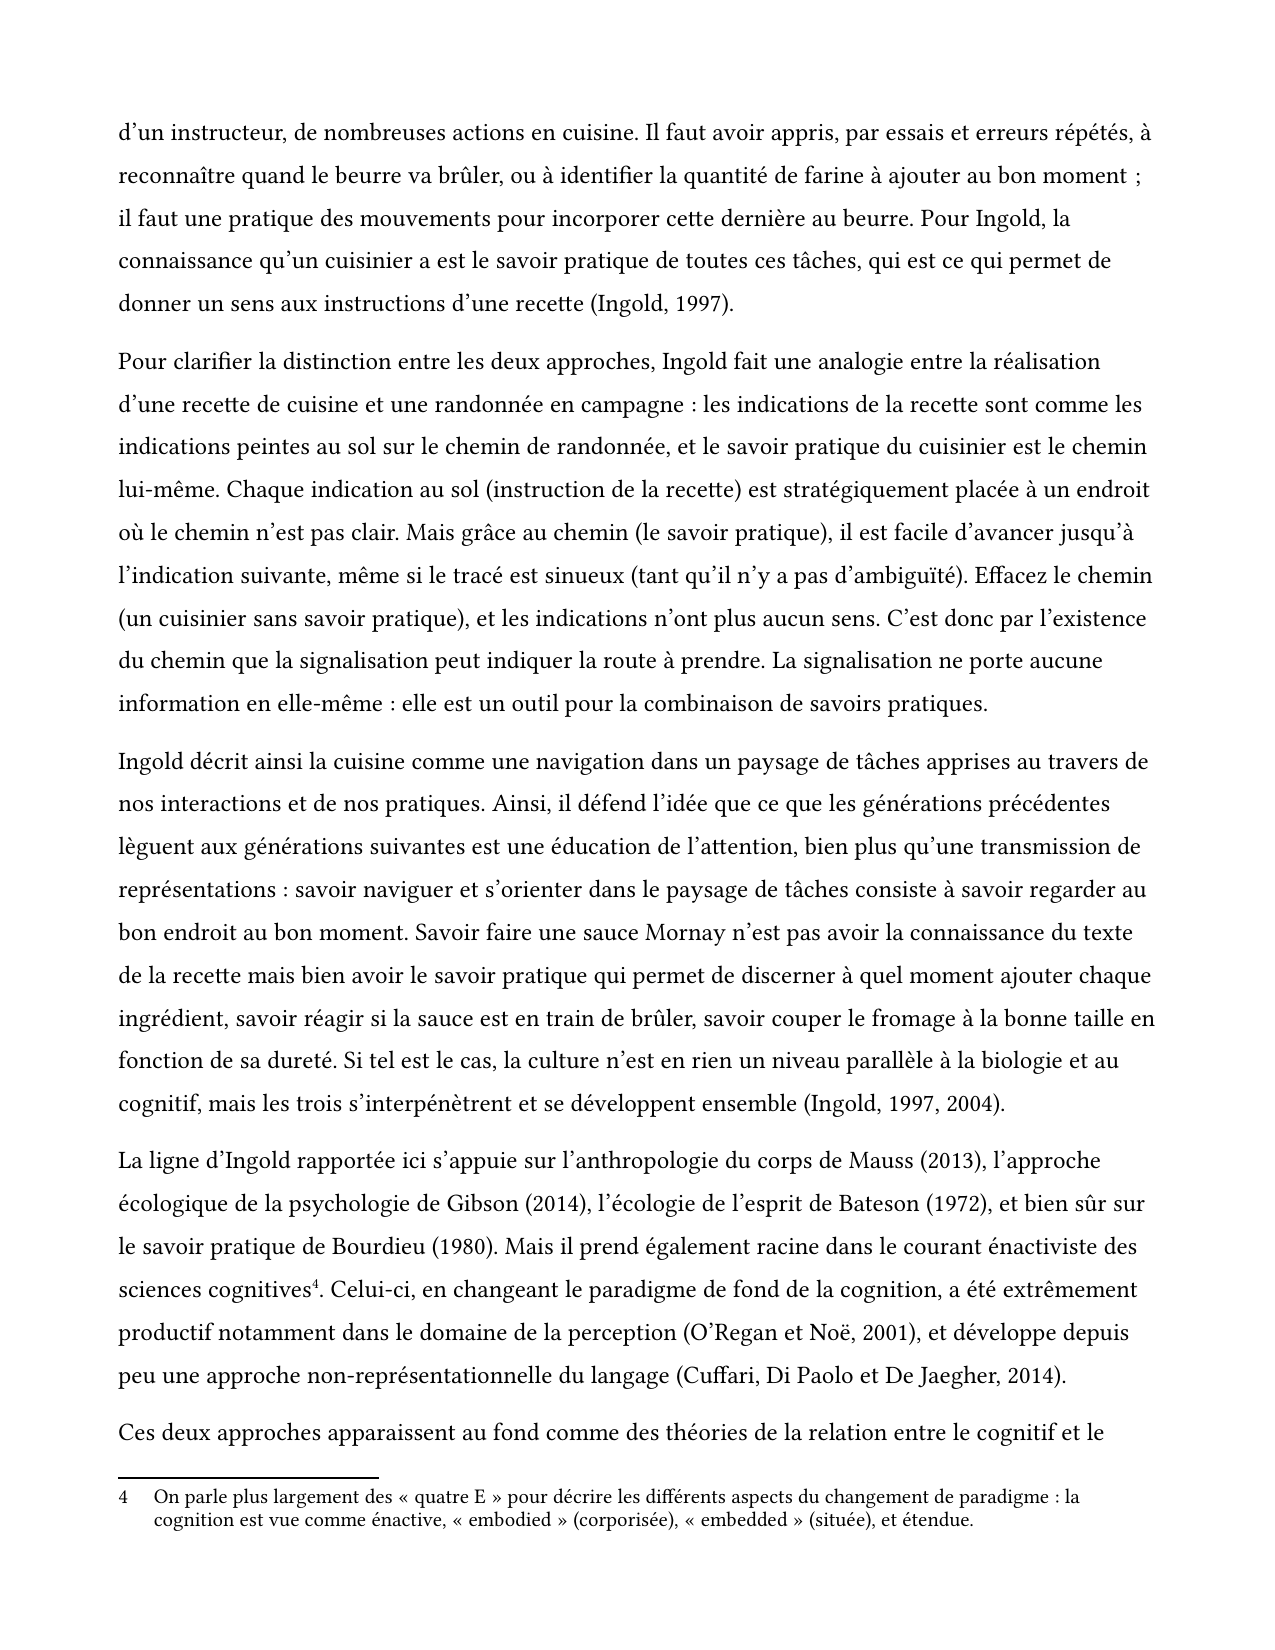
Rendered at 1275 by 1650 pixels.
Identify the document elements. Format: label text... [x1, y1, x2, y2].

text d’un instructeur, de nombreuses actions en cuisine. Il faut avoir appris, par essais et erreurs répétés, à reconnaître quand le beurre va brûler, ou à identifier la quantité de farine à ajouter au bon moment ; il faut une pratique des mouvements pour incorporer cette dernière au beurre. Pour Ingold, la connaissance qu’un cuisinier a est le savoir pratique de toutes ces tâches, qui est ce qui permet de donner un sens aux instructions d’une recette (Ingold, 1997). [118, 118, 1157, 318]
text Ces deux approches apparaissent au fond comme des théories de la relation entre le cognitif et le [118, 1418, 1157, 1447]
text Pour clarifier la distinction entre les deux approches, Ingold fait une analogie entre la réalisation d’une recette de cuisine et une randonnée en campagne : les indications de la recette sont comme les indications peintes au sol sur le chemin de randonnée, et le savoir pratique du cuisinier est le chemin lui-même. Chaque indication au sol (instruction de la recette) est stratégiquement placée à un endroit où le chemin n’est pas clair. Mais grâce au chemin (le savoir pratique), il est facile d’avancer jusqu’à l’indication suivante, même si le tracé est sinueux (tant qu’il n’y a pas d’ambiguïté). Effacez le chemin (un cuisinier sans savoir pratique), et les indications n’ont plus aucun sens. C’est donc par l’existence du chemin que la signalisation peut indiquer la route à prendre. La signalisation ne porte aucune information en elle-même : elle est un outil pour la combinaison de savoirs pratiques. [118, 347, 1157, 718]
text On parle plus largement des « quatre E » pour décrire les différents aspects du changement de paradigme : la cognition est vue comme énactive, « embodied » (corporisée), « embedded » (située), et étendue. [118, 1484, 1157, 1532]
text La ligne d’Ingold rapportée ici s’appuie sur l’anthropologie du corps de Mauss (2013), l’approche écologique de la psychologie de Gibson (2014), l’écologie de l’esprit de Bateson (1972), et bien sûr sur le savoir pratique de Bourdieu (1980). Mais il prend également racine dans le courant énactiviste des sciences cognitives. Celui-ci, en changeant le paradigme de fond de la cognition, a été extrêmement productif notamment dans le domaine de la perception (O’Regan et Noë, 2001), et développe depuis peu une approche non-représentationnelle du langage (Cuffari, Di Paolo et De Jaegher, 2014). [118, 1147, 1157, 1389]
text Ingold décrit ainsi la cuisine comme une navigation dans un paysage de tâches apprises au travers de nos interactions et de nos pratiques. Ainsi, il défend l’idée que ce que les générations précédentes lèguent aux générations suivantes est une éducation de l’attention, bien plus qu’une transmission de représentations : savoir naviguer et s’orienter dans le paysage de tâches consiste à savoir regarder au bon endroit au bon moment. Savoir faire une sauce Mornay n’est pas avoir la connaissance du texte de la recette mais bien avoir le savoir pratique qui permet de discerner à quel moment ajouter chaque ingrédient, savoir réagir si la sauce est en train de brûler, savoir couper le fromage à la bonne taille en fonction de sa dureté. Si tel est le cas, la culture n’est en rien un niveau parallèle à la biologie et au cognitif, mais les trois s’interpénètrent et se développent ensemble (Ingold, 1997, 2004). [118, 747, 1157, 1118]
